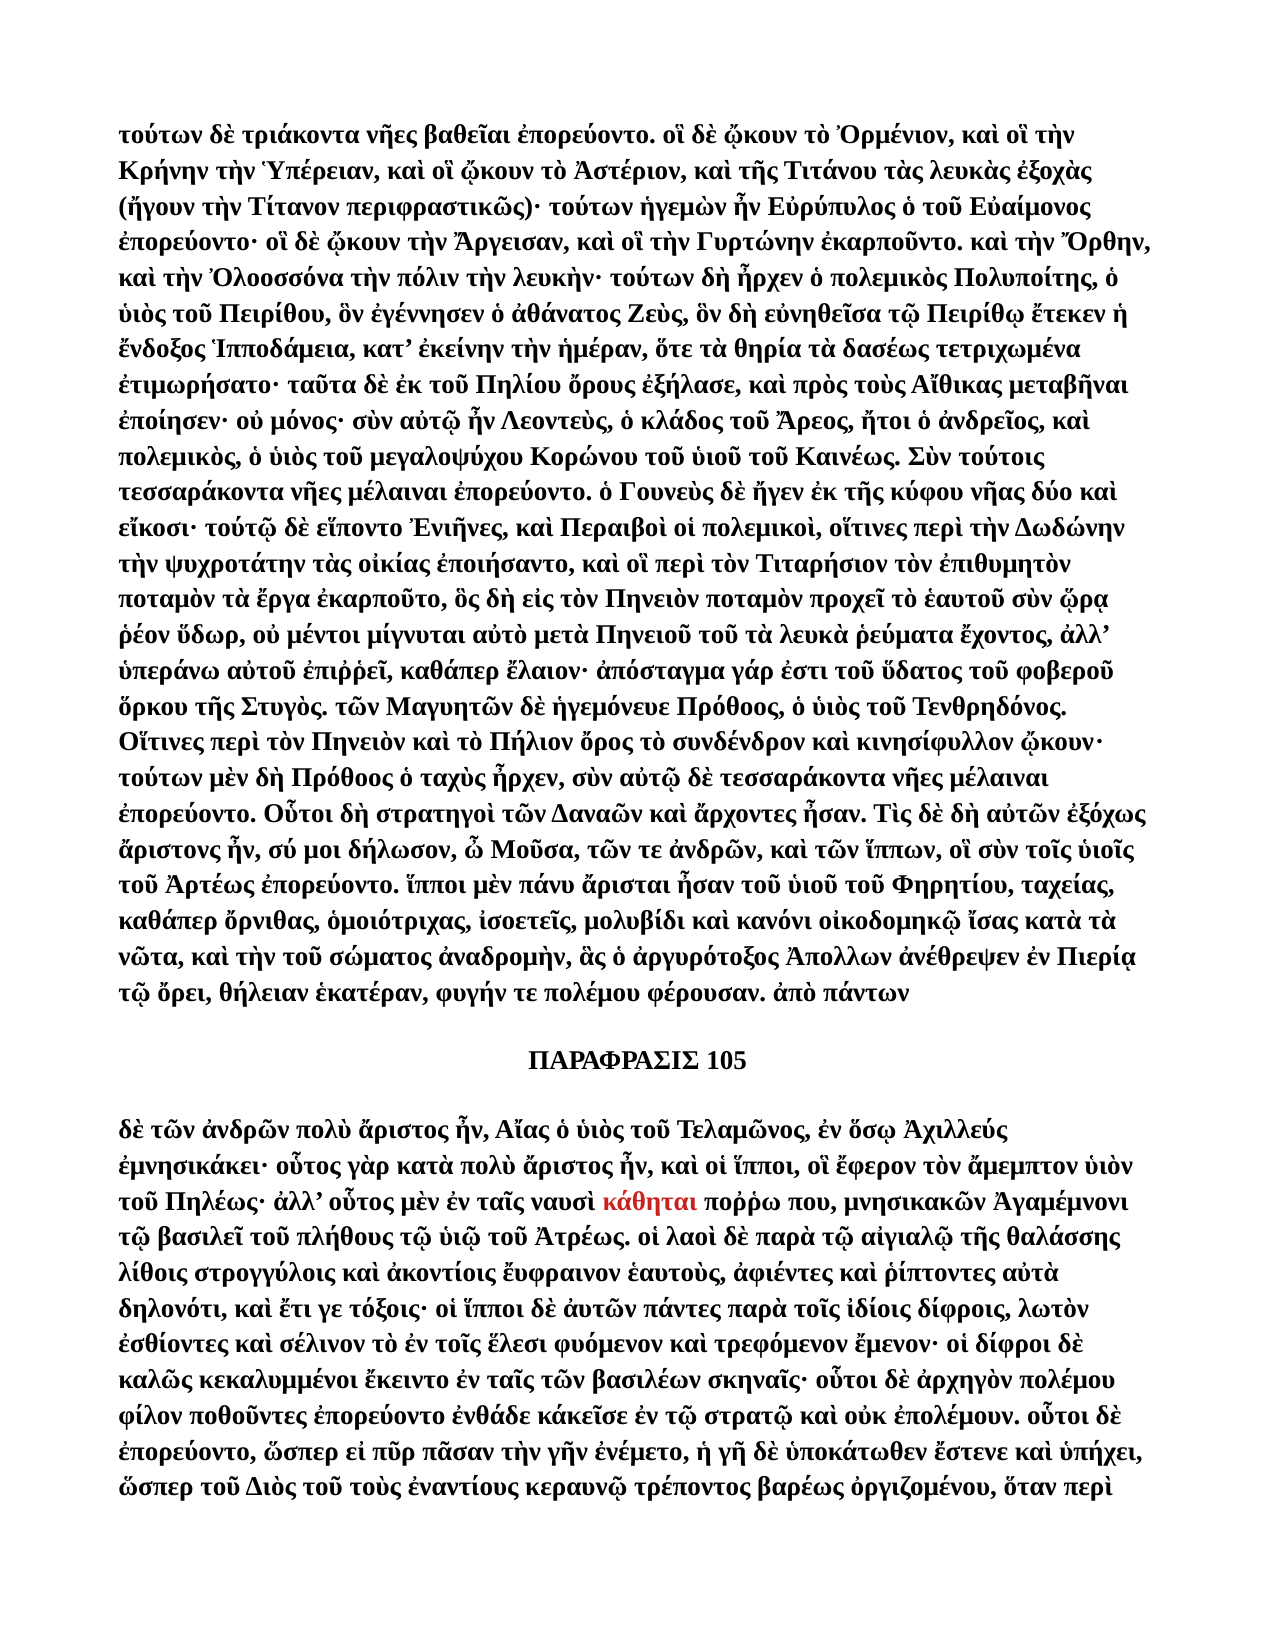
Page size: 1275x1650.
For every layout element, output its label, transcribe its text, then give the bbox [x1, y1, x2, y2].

text τούτων δὲ τριάκοντα νῆες βαθεῖαι ἐπορεύοντο. οἳ δὲ ᾤκουν τὸ Ὀρμένιον, καὶ οἳ τὴν Κρήνην τὴν Ὑπέρειαν, καὶ οἳ ᾤκουν τὸ Ἀστέριον, καὶ τῆς Τιτάνου τὰς λευκὰς ἐξοχὰς (ἤγουν τὴν Τίτανον περιφραστικῶς)· τούτων ἡγεμὼν ἦν Εὐρύπυλος ὁ τοῦ Εὐαίμονος ἐπορεύοντο· οἳ δὲ ᾤκουν τὴν Ἄργεισαν, καὶ οἳ τὴν Γυρτώνην ἐκαρποῦντο. καὶ τὴν Ὄρθην, καὶ τὴν Ὀλοοσσόνα τὴν πόλιν τὴν λευκὴν· τούτων δὴ ἦρχεν ὁ πολεμικὸς Πολυποίτης, ὁ ὑιὸς τοῦ Πειρίθου, ὃν ἐγέννησεν ὁ ἀθάνατος Ζεὺς, ὃν δὴ εὐνηθεῖσα τῷ Πειρίθῳ ἔτεκεν ἡ ἔνδοξος Ἱπποδάμεια, κατ’ ἐκείνην τὴν ἡμέραν, ὅτε τὰ θηρία τὰ δασέως τετριχωμένα ἐτιμωρήσατο· ταῦτα δὲ ἐκ τοῦ Πηλίου ὄρους ἐξήλασε, καὶ πρὸς τοὺς Αἴθικας μεταβῆναι ἐποίησεν· οὐ μόνος· σὺν αὐτῷ ἦν Λεοντεὺς, ὁ κλάδος τοῦ Ἄρεος, ἤτοι ὁ ἀνδρεῖος, καὶ πολεμικὸς, ὁ ὑιὸς τοῦ μεγαλοψύχου Κορώνου τοῦ ὑιοῦ τοῦ Καινέως. Σὺν τούτοις τεσσαράκοντα νῆες μέλαιναι ἐπορεύοντο. ὁ Γουνεὺς δὲ ἤγεν ἐκ τῆς κύφου νῆας δύο καὶ εἴκοσι· τούτῷ δὲ εἵποντο Ἐνιῆνες, καὶ Περαιβοὶ οἱ πολεμικοὶ, οἵτινες περὶ τὴν Δωδώνην τὴν ψυχροτάτην τὰς οἰκίας ἐποιήσαντο, καὶ οἳ περὶ τὸν Τιταρήσιον τὸν ἐπιθυμητὸν ποταμὸν τὰ ἔργα ἐκαρποῦτο, ὃς δὴ εἰς τὸν Πηνειὸν ποταμὸν προχεῖ τὸ ἑαυτοῦ σὺν ᾥρᾳ ῥέον ὕδωρ, οὐ μέντοι μίγνυται αὐτὸ μετὰ Πηνειοῦ τοῦ τὰ λευκὰ ῥεύματα ἔχοντος, ἀλλ’ ὑπεράνω αὐτοῦ ἐπιῤῥεῖ, καθάπερ ἔλαιον· ἀπόσταγμα γάρ ἐστι τοῦ ὕδατος τοῦ φοβεροῦ ὅρκου τῆς Στυγὸς. τῶν Μαγυητῶν δὲ ἡγεμόνευε Πρόθοος, ὁ ὑιὸς τοῦ Τενθρηδόνος. Οἵτινες περὶ τὸν Πηνειὸν καὶ τὸ Πήλιον ὄρος τὸ συνδένδρον καὶ κινησίφυλλον ᾤκουν· τούτων μὲν δὴ Πρόθοος ὁ ταχὺς ἦρχεν, σὺν αὐτῷ δὲ τεσσαράκοντα νῆες μέλαιναι ἐπορεύοντο. Οὗτοι δὴ στρατηγοὶ τῶν Δαναῶν καὶ ἄρχοντες ἦσαν. Τὶς δὲ δὴ αὐτῶν ἐξόχως ἄριστονς ἦν, σύ μοι δήλωσον, ὦ Μοῦσα, τῶν τε ἀνδρῶν, καὶ τῶν ἵππων, οἳ σὺν τοῖς ὑιοῖς τοῦ Ἀρτέως ἐπορεύοντο. ἵπποι μὲν πάνυ ἄρισται ἦσαν τοῦ ὑιοῦ τοῦ Φηρητίου, ταχείας, καθάπερ ὄρνιθας, ὁμοιότριχας, ἰσοετεῖς, μολυβίδι καὶ κανόνι οἰκοδομηκῷ ἴσας κατὰ τὰ νῶτα, καὶ τὴν τοῦ σώματος ἀναδρομὴν, ἃς ὁ ἀργυρότοξος Ἀπολλων ἀνέθρεψεν ἐν Πιερίᾳ τῷ ὄρει, θήλειαν ἑκατέραν, φυγήν τε πολέμου φέρουσαν. ἀπὸ πάντων [118, 118, 1157, 1007]
text δὲ τῶν ἀνδρῶν πολὺ ἄριστος ἦν, Αἴας ὁ ὑιὸς τοῦ Τελαμῶνος, ἐν ὅσῳ Ἀχιλλεύς ἐμνησικάκει· οὗτος γὰρ κατὰ πολὺ ἄριστος ἦν, καὶ οἱ ἵπποι, οἳ ἔφερον τὸν ἄμεμπτον ὑιὸν τοῦ Πηλέως· ἀλλ’ οὗτος μὲν ἐν ταῖς ναυσὶ κάθηται ποῤῥω που, μνησικακῶν Ἀγαμέμνονι τῷ βασιλεῖ τοῦ πλήθους τῷ ὑιῷ τοῦ Ἀτρέως. οἱ λαοὶ δὲ παρὰ τῷ αἰγιαλῷ τῆς θαλάσσης λίθοις στρογγύλοις καὶ ἀκοντίοις ἔυφραινον ἑαυτοὺς, ἀφιέντες καὶ ῥίπτοντες αὐτὰ δηλονότι, καὶ ἔτι γε τόξοις· οἱ ἵπποι δὲ ἀυτῶν πάντες παρὰ τοῖς ἰδίοις δίφροις, λωτὸν ἐσθίοντες καὶ σέλινον τὸ ἐν τοῖς ἕλεσι φυόμενον καὶ τρεφόμενον ἔμενον· οἱ δίφροι δὲ καλῶς κεκαλυμμένοι ἔκειντο ἐν ταῖς τῶν βασιλέων σκηναῖς· οὗτοι δὲ ἀρχηγὸν πολέμου φίλον ποθοῦντες ἐπορεύοντο ἐνθάδε κάκεῖσε ἐν τῷ στρατῷ καὶ οὐκ ἐπολέμουν. οὗτοι δὲ ἐπορεύοντο, ὥσπερ εἰ πῦρ πᾶσαν τὴν γῆν ἐνέμετο, ἡ γῆ δὲ ὑποκάτωθεν ἔστενε καὶ ὑπήχει, ὥσπερ τοῦ Διὸς τοῦ τοὺς ἐναντίους κεραυνῷ τρέποντος βαρέως ὀργιζομένου, ὅταν περὶ [118, 1113, 1157, 1502]
text ΠΑΡΑΦΡΑΣΙΣ 105 [118, 1044, 1157, 1076]
